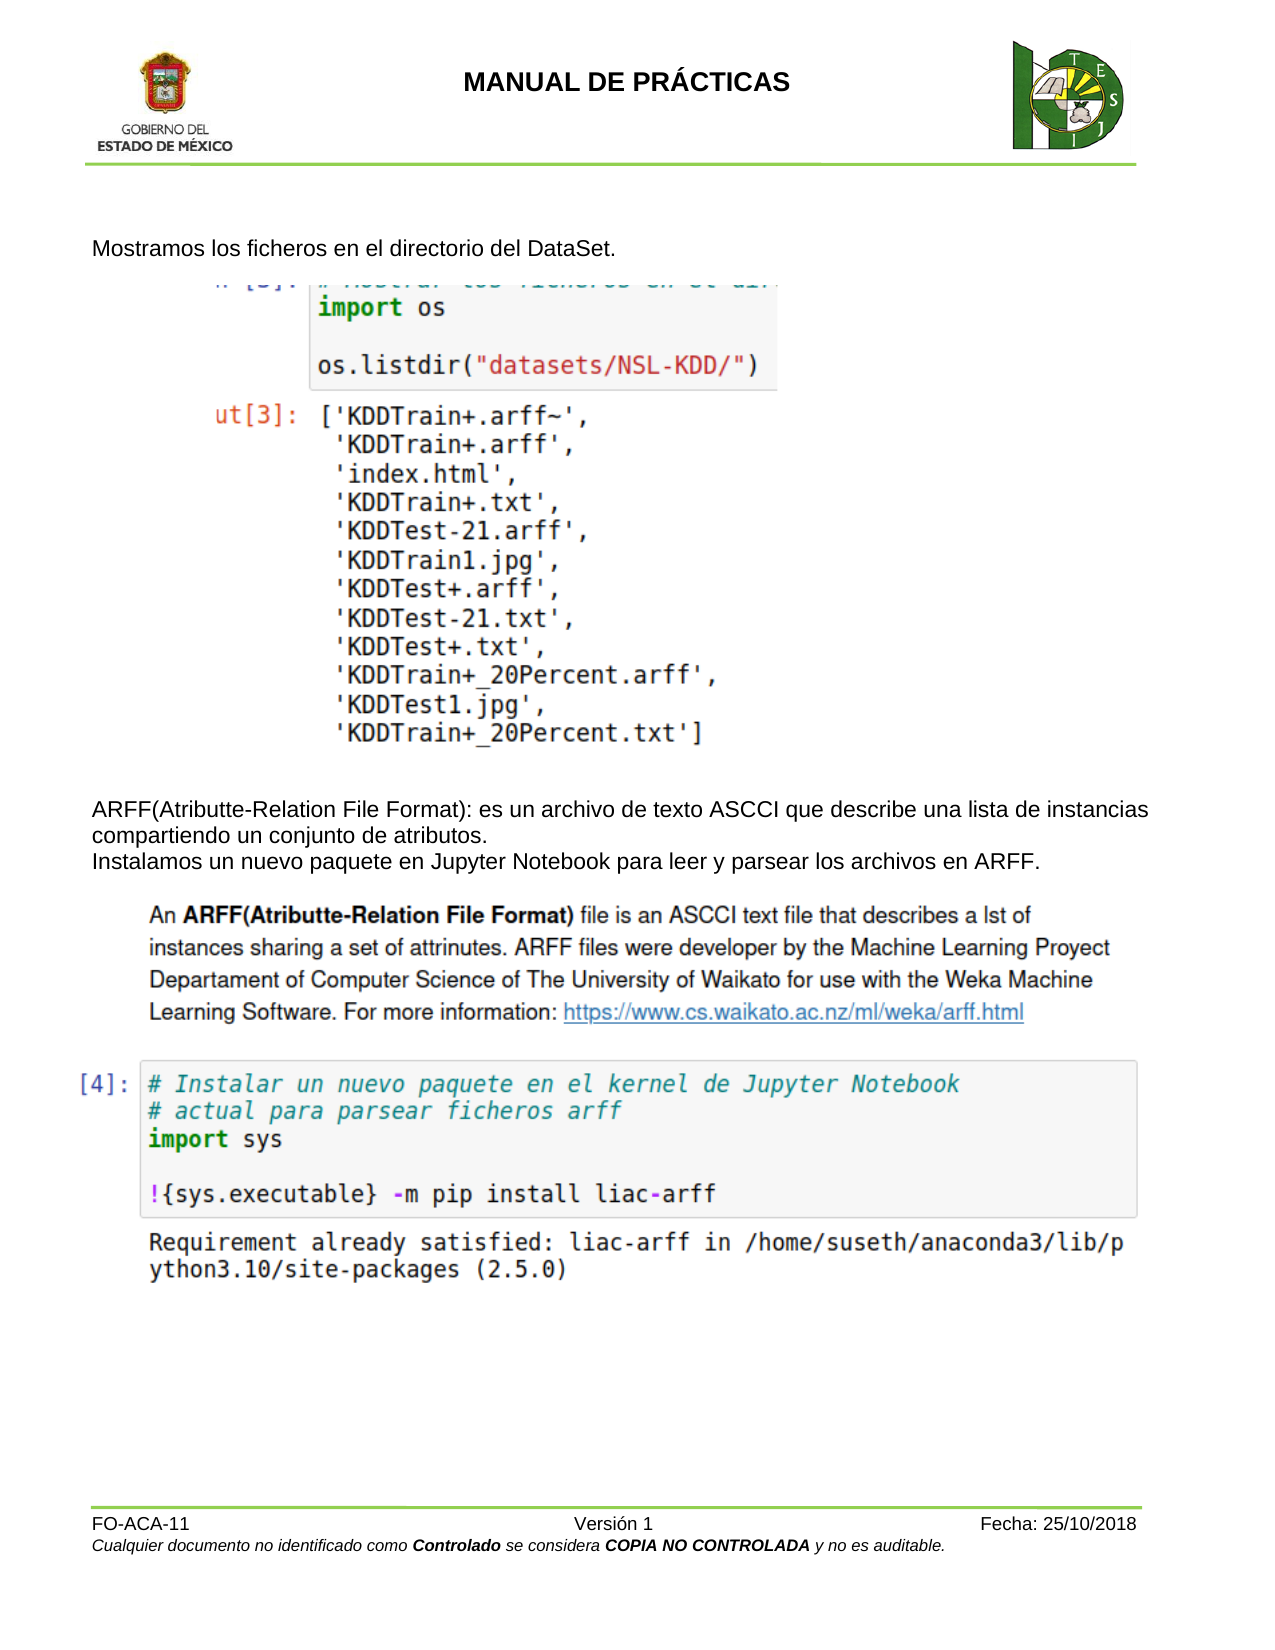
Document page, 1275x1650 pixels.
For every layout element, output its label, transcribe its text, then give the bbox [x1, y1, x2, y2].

picture [89, 41, 235, 160]
picture [1012, 40, 1130, 156]
picture [216, 285, 778, 770]
picture [77, 888, 1162, 1299]
text Mostramos los ficheros en el directorio del DataSet. [92, 235, 1177, 796]
text ARFF(Atributte-Relation File Format): es un archivo de texto ASCCI que describe una lista de instancias compartiendo un conjunto de atributos. Instalamos un nuevo paquete en Jupyter Notebook para leer y parsear los archivos en ARFF. [92, 796, 1177, 1325]
